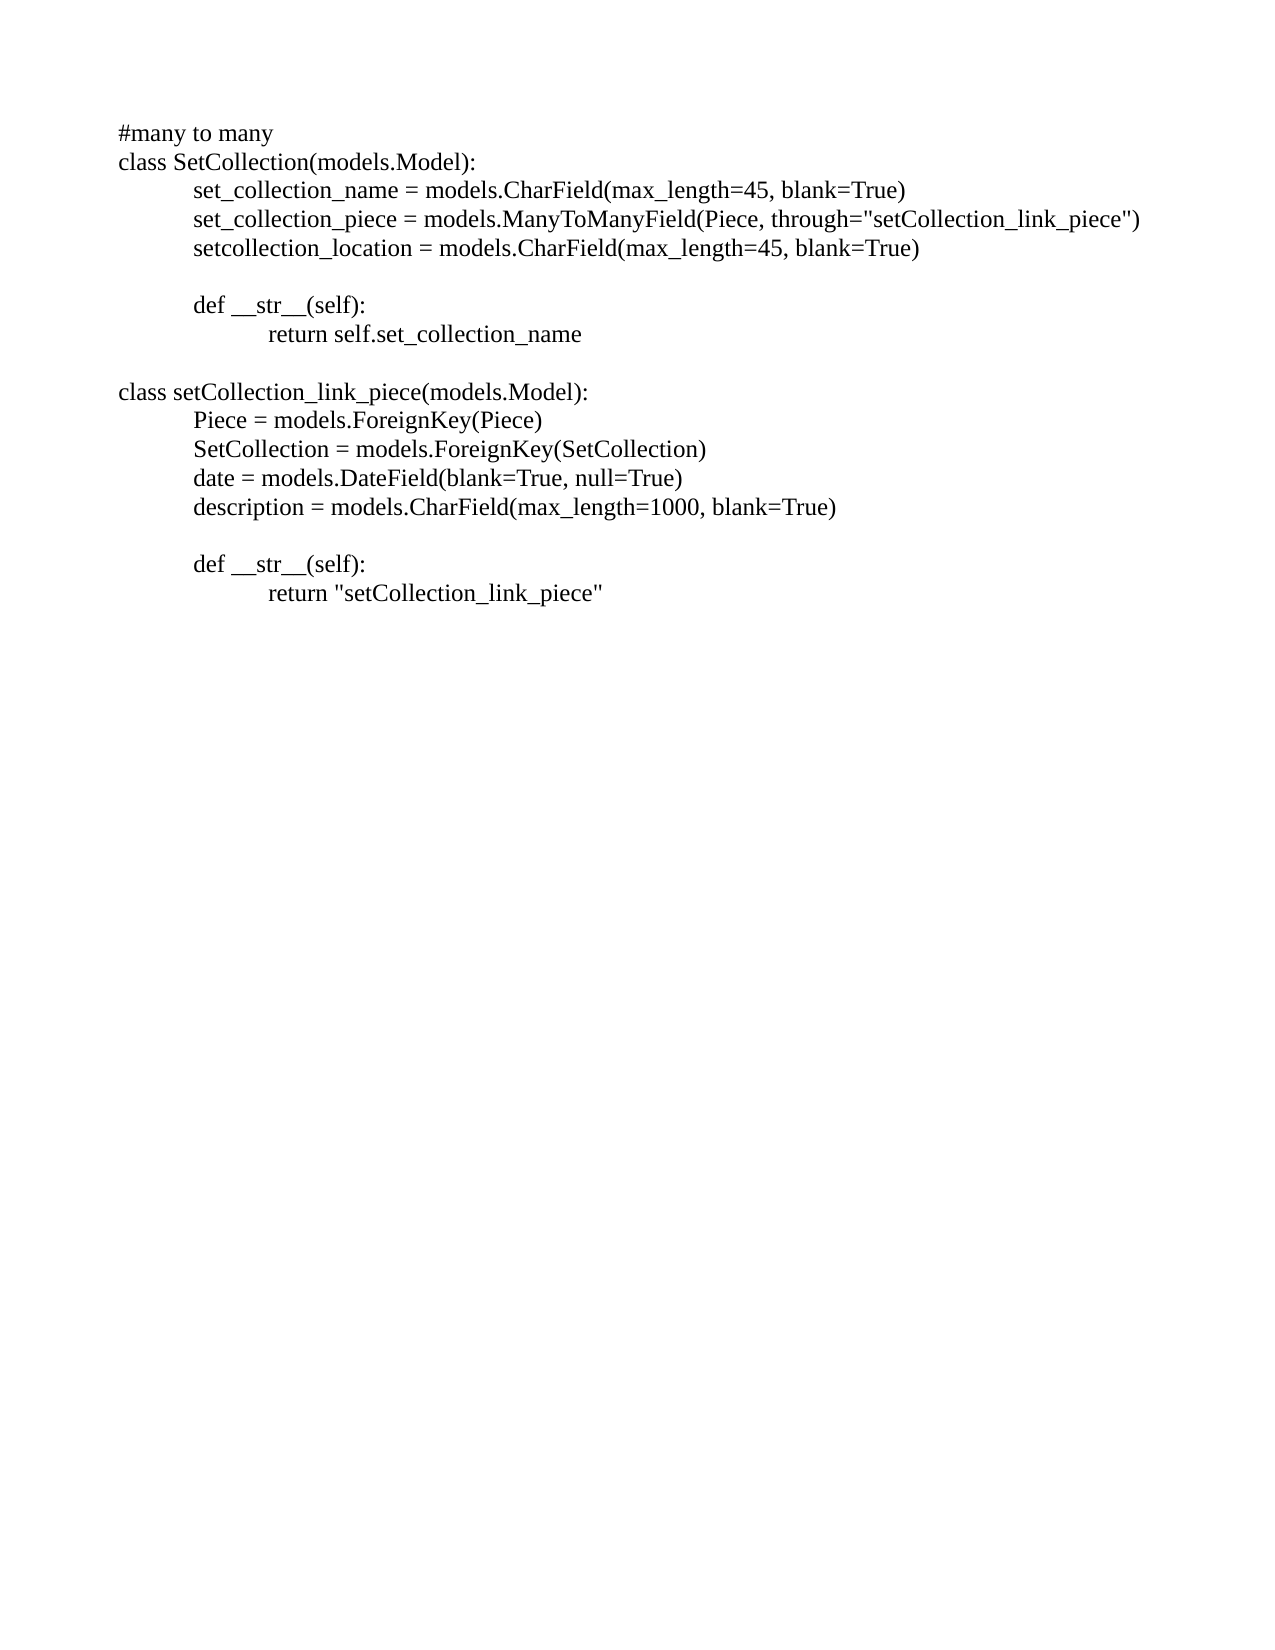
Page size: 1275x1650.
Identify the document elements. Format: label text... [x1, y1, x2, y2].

text class SetCollection(models.Model): [118, 147, 1157, 176]
text date = models.DateField(blank=True, null=True) [118, 463, 1157, 492]
text return self.set_collection_name [118, 319, 1157, 348]
text set_collection_name = models.CharField(max_length=45, blank=True) [118, 176, 1157, 204]
text set_collection_piece = models.ManyToManyField(Piece, through="setCollection_link_piece") [118, 204, 1157, 233]
text SetCollection = models.ForeignKey(SetCollection) [118, 434, 1157, 463]
text Piece = models.ForeignKey(Piece) [118, 406, 1157, 434]
text def __str__(self): [118, 291, 1157, 319]
text return "setCollection_link_piece" [118, 578, 1157, 607]
text description = models.CharField(max_length=1000, blank=True) [118, 492, 1157, 521]
text setcollection_location = models.CharField(max_length=45, blank=True) [118, 233, 1157, 262]
text def __str__(self): [118, 549, 1157, 578]
text class setCollection_link_piece(models.Model): [118, 377, 1157, 406]
text #many to many [118, 118, 1157, 147]
